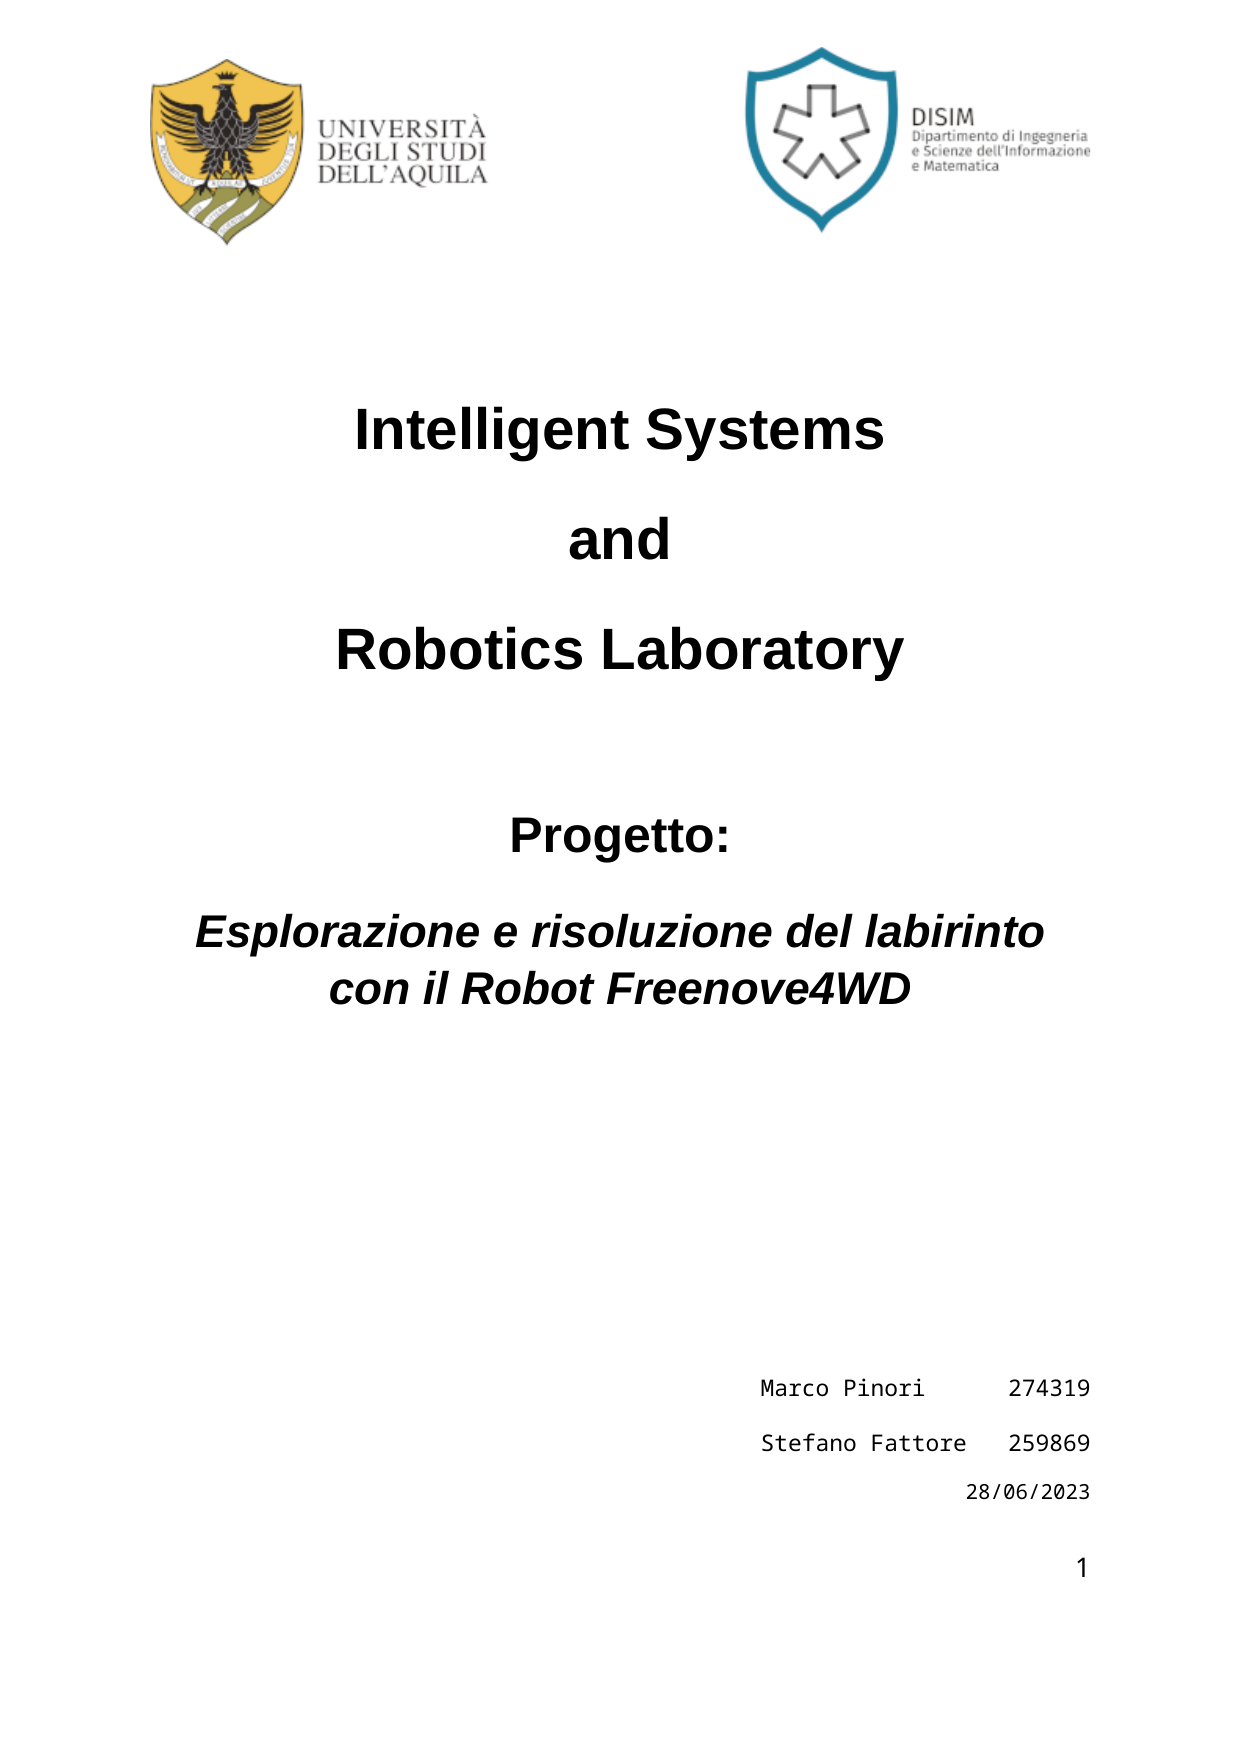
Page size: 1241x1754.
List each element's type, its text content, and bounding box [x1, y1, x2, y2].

title Intelligent Systems [150, 395, 1090, 462]
text 28/06/2023 [150, 1477, 1090, 1506]
text Stefano Fattore 259869 [150, 1427, 1090, 1458]
picture [150, 59, 544, 246]
title and [150, 505, 1090, 572]
title Progetto: [150, 805, 1090, 863]
title Robotics Laboratory [150, 614, 1090, 682]
title Esplorazione e risoluzione del labirinto con il Robot Freenove4WD [150, 905, 1090, 1014]
picture [702, 47, 1091, 234]
text Marco Pinori 274319 [150, 1372, 1090, 1404]
